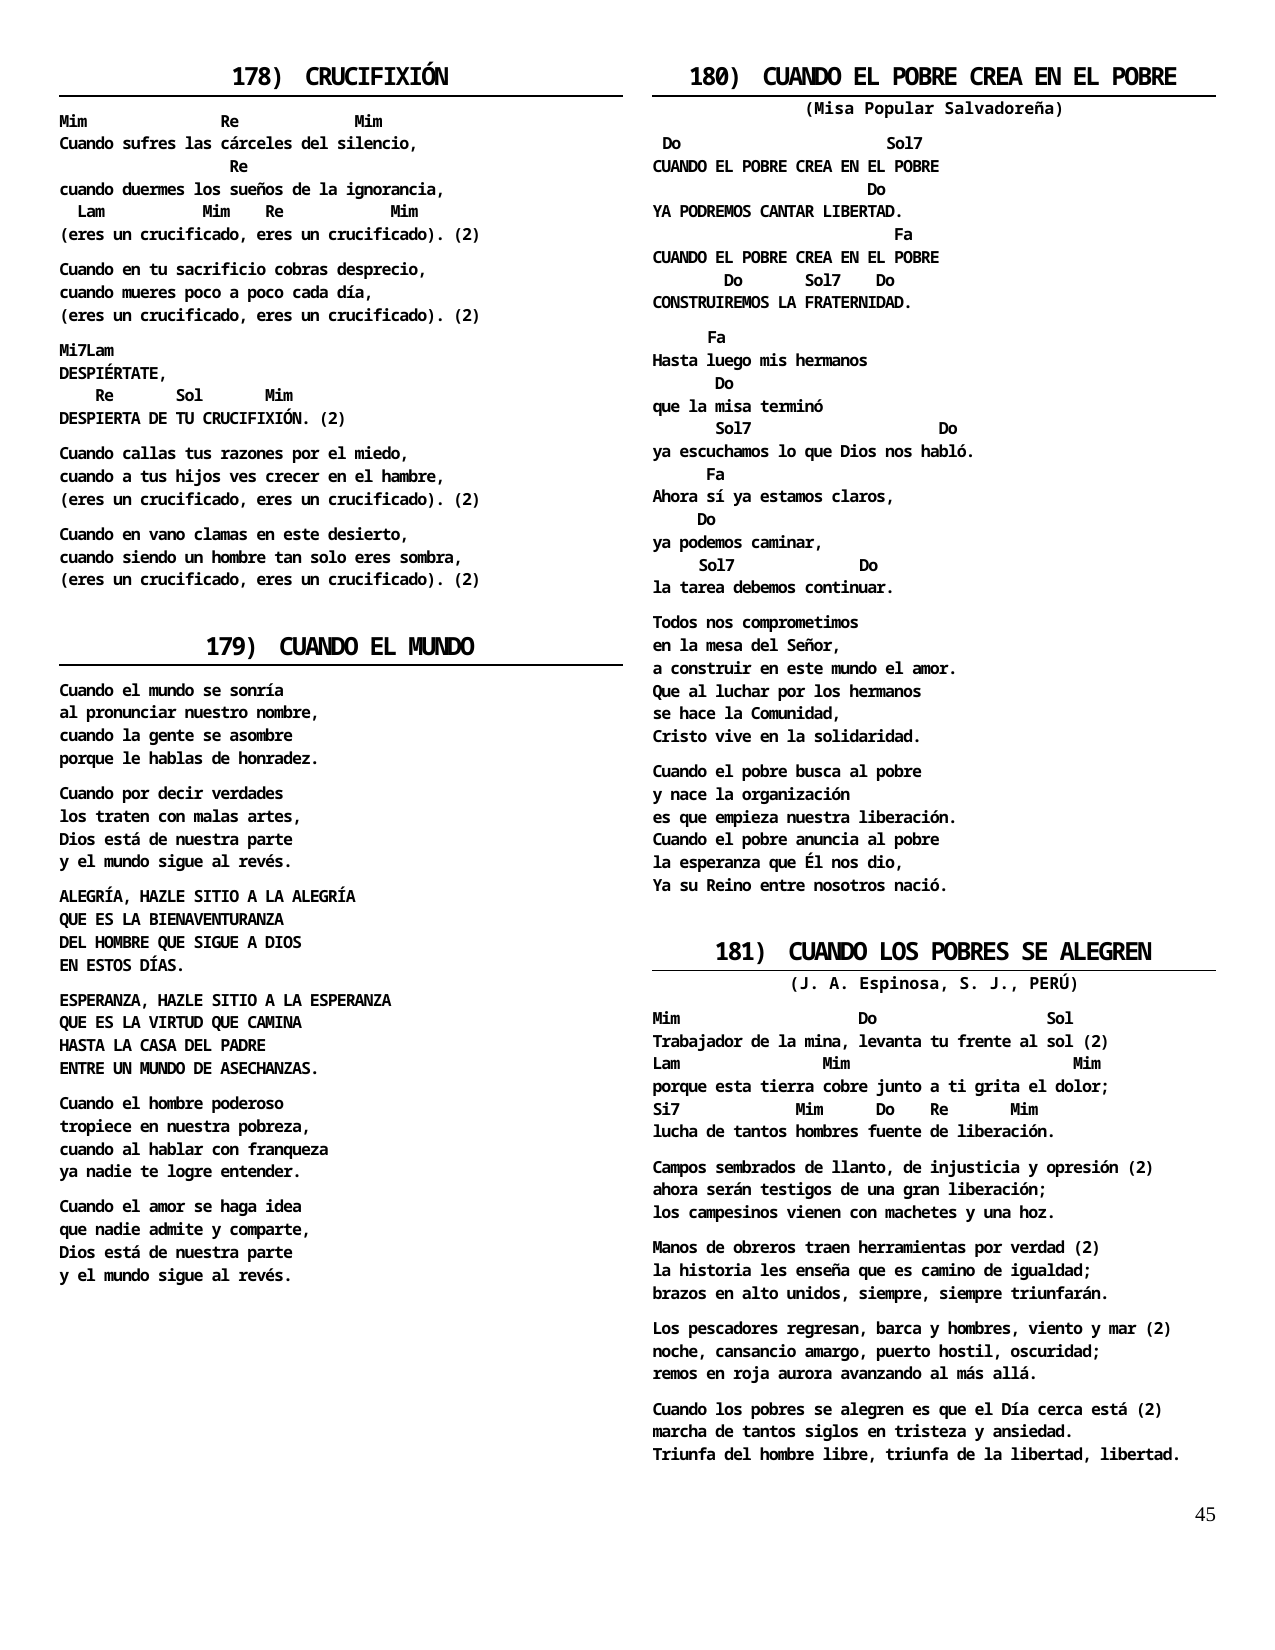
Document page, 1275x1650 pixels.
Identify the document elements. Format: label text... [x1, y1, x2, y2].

text Cuando el amor se haga idea que nadie admite y comparte, Dios está de nuestra parte y el mundo sigue al revés. [59, 1195, 623, 1286]
text Mim Do Sol Trabajador de la mina, levanta tu frente al sol (2) Lam Mim Mim porque esta tierra cobre junto a ti grita el dolor; Si7 Mim Do Re Mim lucha de tantos hombres fuente de liberación. [652, 1007, 1216, 1143]
text Fa Hasta luego mis hermanos Do que la misa terminó Sol7 Do ya escuchamos lo que Dios nos habló. Fa Ahora sí ya estamos claros, Do ya podemos caminar, Sol7 Do la tarea debemos continuar. [652, 326, 1216, 599]
text Cuando el hombre poderoso tropiece en nuestra pobreza, cuando al hablar con franqueza ya nadie te logre entender. [59, 1092, 623, 1183]
text Cuando el mundo se sonría al pronunciar nuestro nombre, cuando la gente se asombre porque le hablas de honradez. [59, 678, 623, 769]
text Manos de obreros traen herramientas por verdad (2) la historia les enseña que es camino de igualdad; brazos en alto unidos, siempre, siempre triunfarán. [652, 1236, 1216, 1304]
text Cuando en tu sacrificio cobras desprecio, cuando mueres poco a poco cada día, (eres un crucificado, eres un crucificado). (2) [59, 258, 623, 326]
text Cuando los pobres se alegren es que el Día cerca está (2) marcha de tantos siglos en tristeza y ansiedad. Triunfa del hombre libre, triunfa de la libertad, libertad. [652, 1397, 1216, 1465]
text Cuando callas tus razones por el miedo, cuando a tus hijos ves crecer en el hambre, (eres un crucificado, eres un crucificado). (2) [59, 442, 623, 510]
text ESPERANZA, HAZLE SITIO A LA ESPERANZA QUE ES LA VIRTUD QUE CAMINA HASTA LA CASA DEL PADRE ENTRE UN MUNDO DE ASECHANZAS. [59, 988, 623, 1079]
text Cuando en vano clamas en este desierto, cuando siendo un hombre tan solo eres sombra, (eres un crucificado, eres un crucificado). (2) [59, 523, 623, 591]
text Cuando el pobre busca al pobre y nace la organización es que empieza nuestra liberación. Cuando el pobre anuncia al pobre la esperanza que Él nos dio, Ya su Reino entre nosotros nació. [652, 760, 1216, 896]
text Cuando por decir verdades los traten con malas artes, Dios está de nuestra parte y el mundo sigue al revés. [59, 782, 623, 873]
text Los pescadores regresan, barca y hombres, viento y mar (2) noche, cansancio amargo, puerto hostil, oscuridad; remos en roja aurora avanzando al más allá. [652, 1317, 1216, 1385]
subtitle Cuando El Mundo [59, 628, 623, 664]
text (Misa Popular Salvadoreña) [652, 97, 1216, 119]
text (J. A. Espinosa, S. J., PERÚ) [652, 971, 1216, 994]
text Campos sembrados de llanto, de injusticia y opresión (2) ahora serán testigos de una gran liberación; los campesinos vienen con machetes y una hoz. [652, 1155, 1216, 1223]
text ALEGRÍA, HAZLE SITIO A LA ALEGRÍA QUE ES LA BIENAVENTURANZA DEL HOMBRE QUE SIGUE A DIOS EN ESTOS DÍAS. [59, 885, 623, 976]
text Todos nos comprometimos en la mesa del Señor, a construir en este mundo el amor. Que al luchar por los hermanos se hace la Comunidad, Cristo vive en la solidaridad. [652, 611, 1216, 747]
subtitle Crucifixión [59, 59, 623, 95]
text Mim Re Mim Cuando sufres las cárceles del silencio, Re cuando duermes los sueños de la ignorancia, Lam Mim Re Mim (eres un crucificado, eres un crucificado). (2) [59, 109, 623, 246]
text Do Sol7 CUANDO EL POBRE CREA EN EL POBRE Do YA PODREMOS CANTAR LIBERTAD. Fa CUANDO EL POBRE CREA EN EL POBRE Do Sol7 Do CONSTRUIREMOS LA FRATERNIDAD. [652, 132, 1216, 314]
subtitle Cuando Los Pobres Se Alegren [652, 934, 1216, 970]
subtitle Cuando El Pobre Crea En El Pobre [652, 59, 1216, 95]
text Mi7Lam DESPIÉRTATE, Re Sol Mim DESPIERTA DE TU CRUCIFIXIÓN. (2) [59, 339, 623, 429]
